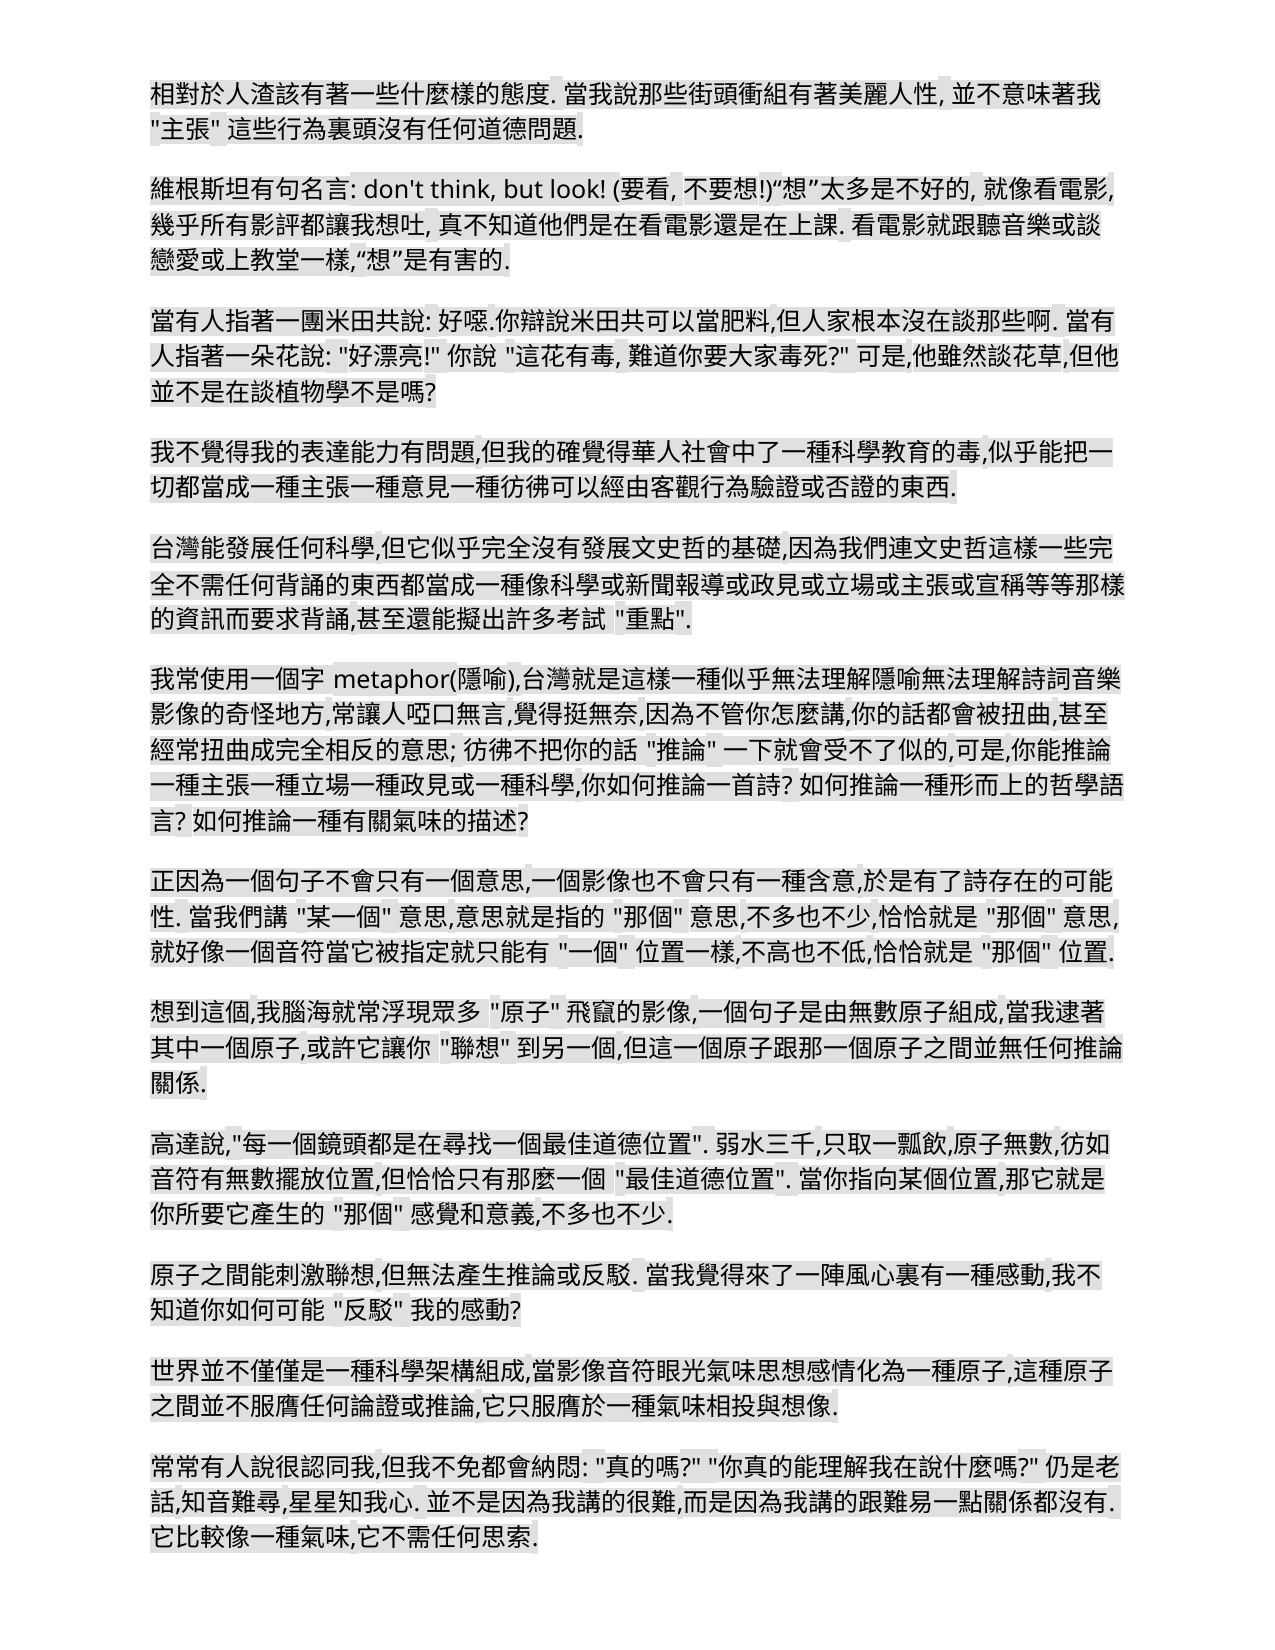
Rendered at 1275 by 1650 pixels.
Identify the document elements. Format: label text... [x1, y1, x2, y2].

text 世界並不僅僅是一種科學架構組成,當影像音符眼光氣味思想感情化為一種原子,這種原子之間並不服膺任何論證或推論,它只服膺於一種氣味相投與想像. [150, 1352, 1125, 1423]
text 原子之間能刺激聯想,但無法產生推論或反駁. 當我覺得來了一陣風心裏有一種感動,我不知道你如何可能 "反駁" 我的感動? [150, 1256, 1125, 1327]
text 常常有人說很認同我,但我不免都會納悶: "真的嗎?" "你真的能理解我在說什麼嗎?" 仍是老話,知音難尋,星星知我心. 並不是因為我講的很難,而是因為我講的跟難易一點關係都沒有. 它比較像一種氣味,它不需任何思索. [150, 1448, 1125, 1554]
text 我不覺得我的表達能力有問題,但我的確覺得華人社會中了一種科學教育的毒,似乎能把一切都當成一種主張一種意見一種彷彿可以經由客觀行為驗證或否證的東西. [150, 433, 1125, 504]
text 我常使用一個字 metaphor(隱喻),台灣就是這樣一種似乎無法理解隱喻無法理解詩詞音樂影像的奇怪地方,常讓人啞口無言,覺得挺無奈,因為不管你怎麼講,你的話都會被扭曲,甚至經常扭曲成完全相反的意思; 彷彿不把你的話 "推論" 一下就會受不了似的,可是,你能推論一種主張一種立場一種政見或一種科學,你如何推論一首詩? 如何推論一種形而上的哲學語言? 如何推論一種有關氣味的描述? [150, 660, 1125, 837]
text 相對於人渣該有著一些什麼樣的態度. 當我說那些街頭衝組有著美麗人性, 並不意味著我 "主張" 這些行為裏頭沒有任何道德問題. [150, 75, 1125, 146]
text 維根斯坦有句名言: don't think, but look! (要看, 不要想!)“想”太多是不好的, 就像看電影,幾乎所有影評都讓我想吐, 真不知道他們是在看電影還是在上課. 看電影就跟聽音樂或談戀愛或上教堂一樣,“想”是有害的. [150, 171, 1125, 277]
text 高達說,"每一個鏡頭都是在尋找一個最佳道德位置". 弱水三千,只取一瓢飲,原子無數,彷如音符有無數擺放位置,但恰恰只有那麼一個 "最佳道德位置". 當你指向某個位置,那它就是你所要它產生的 "那個" 感覺和意義,不多也不少. [150, 1125, 1125, 1231]
text 台灣能發展任何科學,但它似乎完全沒有發展文史哲的基礎,因為我們連文史哲這樣一些完全不需任何背誦的東西都當成一種像科學或新聞報導或政見或立場或主張或宣稱等等那樣的資訊而要求背誦,甚至還能擬出許多考試 "重點". [150, 529, 1125, 635]
text 當有人指著一團米田共說: 好噁.你辯說米田共可以當肥料,但人家根本沒在談那些啊. 當有人指著一朵花說: "好漂亮!" 你說 "這花有毒, 難道你要大家毒死?" 可是,他雖然談花草,但他並不是在談植物學不是嗎? [150, 302, 1125, 408]
text 正因為一個句子不會只有一個意思,一個影像也不會只有一種含意,於是有了詩存在的可能性. 當我們講 "某一個" 意思,意思就是指的 "那個" 意思,不多也不少,恰恰就是 "那個" 意思,就好像一個音符當它被指定就只能有 "一個" 位置一樣,不高也不低,恰恰就是 "那個" 位置. [150, 862, 1125, 969]
text 想到這個,我腦海就常浮現眾多 "原子" 飛竄的影像,一個句子是由無數原子組成,當我逮著其中一個原子,或許它讓你 "聯想" 到另一個,但這一個原子跟那一個原子之間並無任何推論關係. [150, 994, 1125, 1100]
